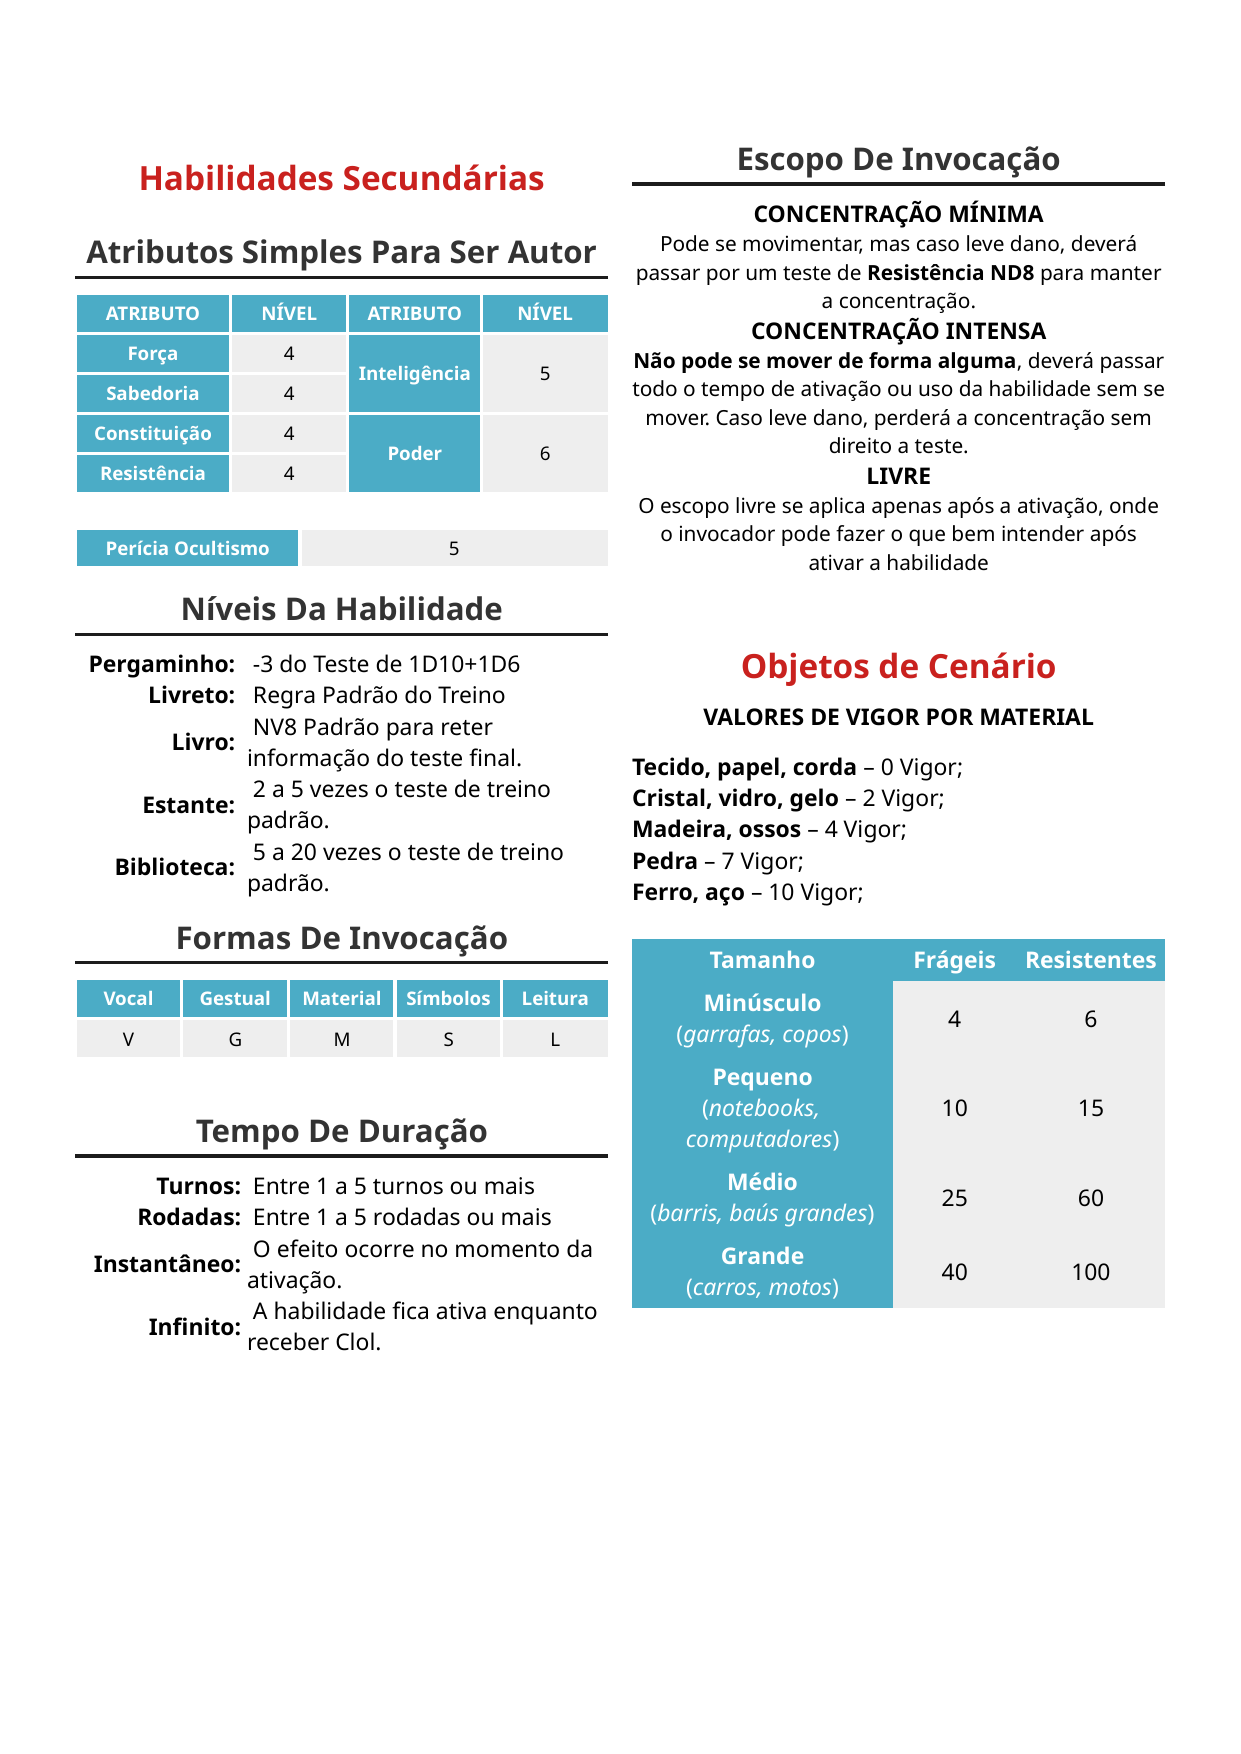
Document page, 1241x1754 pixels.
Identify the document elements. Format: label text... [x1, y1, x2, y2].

subtitle Níveis Da Habilidade [75, 584, 608, 633]
subtitle Não pode se mover de forma alguma, deverá passar todo o tempo de ativação ou uso da habilidade sem se mover. Caso leve dano, perderá a concentração sem direito a teste. [632, 346, 1165, 460]
table_header NÍVEL [483, 295, 608, 332]
table_cell O efeito ocorre no momento da ativação. [247, 1233, 608, 1295]
table_header Entre 1 a 5 turnos ou mais [247, 1170, 608, 1201]
table_cell Médio (barris, baús grandes) [632, 1160, 893, 1234]
table_cell Biblioteca: [75, 836, 247, 898]
table_cell 4 [232, 375, 346, 412]
table_header Símbolos [397, 980, 500, 1017]
table_cell Inteligência [349, 335, 480, 412]
subtitle Tempo De Duração [75, 1106, 608, 1154]
table_cell 5 [483, 335, 608, 412]
list CONCENTRAÇÃO MÍNIMA [632, 198, 1165, 229]
table_header Leitura [503, 980, 608, 1017]
table_cell Força [77, 335, 229, 372]
table_header Resistentes [1016, 939, 1165, 981]
list Cristal, vidro, gelo – 2 Vigor; [632, 782, 1165, 813]
table_cell Poder [349, 415, 480, 492]
table_cell 10 [893, 1055, 1016, 1160]
table_cell 15 [1016, 1055, 1165, 1160]
table_cell 60 [1016, 1160, 1165, 1234]
table_cell 4 [893, 981, 1016, 1055]
subtitle Objetos de Cenário [632, 597, 1165, 688]
table_cell Sabedoria [77, 375, 229, 412]
subtitle Formas De Invocação [75, 913, 608, 961]
table_header ATRIBUTO [349, 295, 480, 332]
table_header ATRIBUTO [77, 295, 229, 332]
subtitle Habilidades Secundárias [75, 155, 608, 200]
list Ferro, aço – 10 Vigor; [632, 876, 1165, 907]
table_cell Infinito: [75, 1295, 247, 1358]
table_cell Resistência [77, 455, 229, 492]
text VALORES DE VIGOR POR MATERIAL [632, 700, 1165, 732]
table_cell Grande (carros, motos) [632, 1234, 893, 1308]
table_cell Minúsculo (garrafas, copos) [632, 981, 893, 1055]
table_cell 40 [893, 1234, 1016, 1308]
list Madeira, ossos – 4 Vigor; [632, 813, 1165, 845]
subtitle Pode se movimentar, mas caso leve dano, deverá passar por um teste de Resistência ND8 para manter a concentração. [632, 229, 1165, 315]
table_cell Constituição [77, 415, 229, 452]
table_header NÍVEL [232, 295, 346, 332]
table_cell G [183, 1020, 287, 1057]
table_cell Livreto: [75, 680, 247, 711]
table_cell Instantâneo: [75, 1233, 247, 1295]
table_header Material [290, 980, 393, 1017]
table_header Pergaminho: [75, 648, 247, 679]
table_header Tamanho [632, 939, 893, 981]
table_cell A habilidade fica ativa enquanto receber Clol. [247, 1295, 608, 1358]
table_header 5 [302, 530, 608, 566]
table_cell 5 a 20 vezes o teste de treino padrão. [247, 836, 608, 898]
table_cell S [397, 1020, 500, 1057]
table_cell 4 [232, 415, 346, 452]
table_cell 4 [232, 455, 346, 492]
table_cell V [77, 1020, 180, 1057]
subtitle Escopo De Invocação [632, 134, 1165, 182]
table_cell 25 [893, 1160, 1016, 1234]
list Pedra – 7 Vigor; [632, 845, 1165, 876]
table_header Perícia Ocultismo [77, 530, 298, 566]
table_header -3 do Teste de 1D10+1D6 [247, 648, 608, 679]
table_cell Pequeno (notebooks, computadores) [632, 1055, 893, 1160]
table_cell 6 [1016, 981, 1165, 1055]
subtitle O escopo livre se aplica apenas após a ativação, onde o invocador pode fazer o que bem intender após ativar a habilidade [632, 491, 1165, 576]
table_header Gestual [183, 980, 287, 1017]
table_cell 6 [483, 415, 608, 492]
table_cell 100 [1016, 1234, 1165, 1308]
table_cell L [503, 1020, 608, 1057]
table_cell Entre 1 a 5 rodadas ou mais [247, 1201, 608, 1233]
table_cell NV8 Padrão para reter informação do teste final. [247, 711, 608, 773]
table_cell Regra Padrão do Treino [247, 680, 608, 711]
table_header Frágeis [893, 939, 1016, 981]
subtitle Atributos Simples Para Ser Autor [75, 227, 608, 276]
list Tecido, papel, corda – 0 Vigor; [632, 751, 1165, 782]
table_cell 4 [232, 335, 346, 372]
table_cell 2 a 5 vezes o teste de treino padrão. [247, 773, 608, 836]
list CONCENTRAÇÃO INTENSA [632, 315, 1165, 346]
table_cell Estante: [75, 773, 247, 836]
table_cell M [290, 1020, 393, 1057]
table_header Vocal [77, 980, 180, 1017]
table_header Turnos: [75, 1170, 247, 1201]
table_cell Rodadas: [75, 1201, 247, 1233]
list LIVRE [632, 460, 1165, 491]
table_cell Livro: [75, 711, 247, 773]
